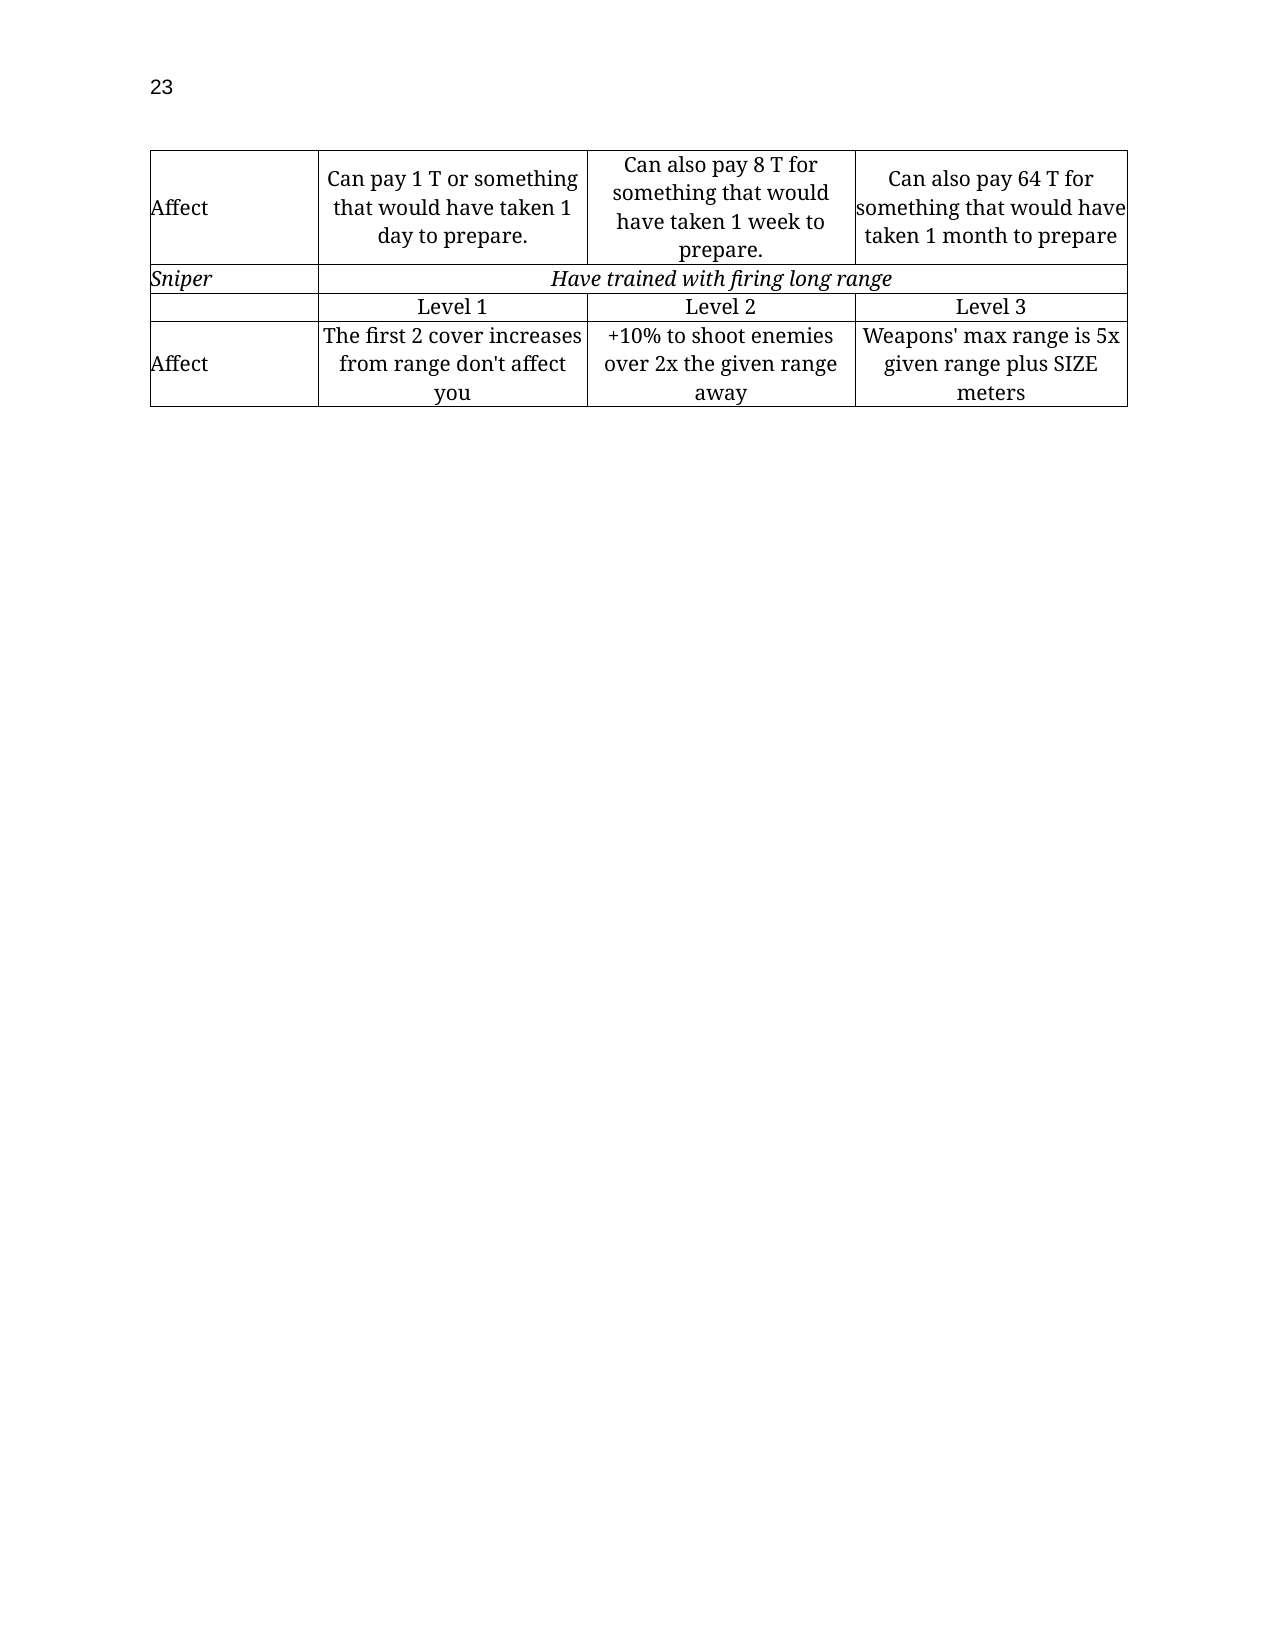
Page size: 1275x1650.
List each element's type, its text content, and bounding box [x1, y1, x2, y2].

table_cell Sniper [151, 265, 318, 292]
table_cell Level 2 [588, 294, 855, 321]
table_cell Level 3 [856, 294, 1127, 321]
table_cell +10% to shoot enemies over 2x the given range away [588, 322, 855, 406]
table_cell The first 2 cover increases from range don't affect you [319, 322, 587, 406]
table_cell Can pay 1 T or something that would have taken 1 day to prepare. [319, 151, 587, 264]
table_cell [151, 294, 318, 321]
table_cell Level 1 [319, 294, 587, 321]
table_cell Affect [151, 151, 318, 264]
table_cell Weapons' max range is 5x given range plus SIZE meters [856, 322, 1127, 406]
table_cell Affect [151, 322, 318, 406]
table_cell Have trained with firing long range [319, 265, 1127, 292]
table_cell Can also pay 8 T for something that would have taken 1 week to prepare. [588, 151, 855, 264]
table_cell Can also pay 64 T for something that would have taken 1 month to prepare [856, 151, 1127, 264]
